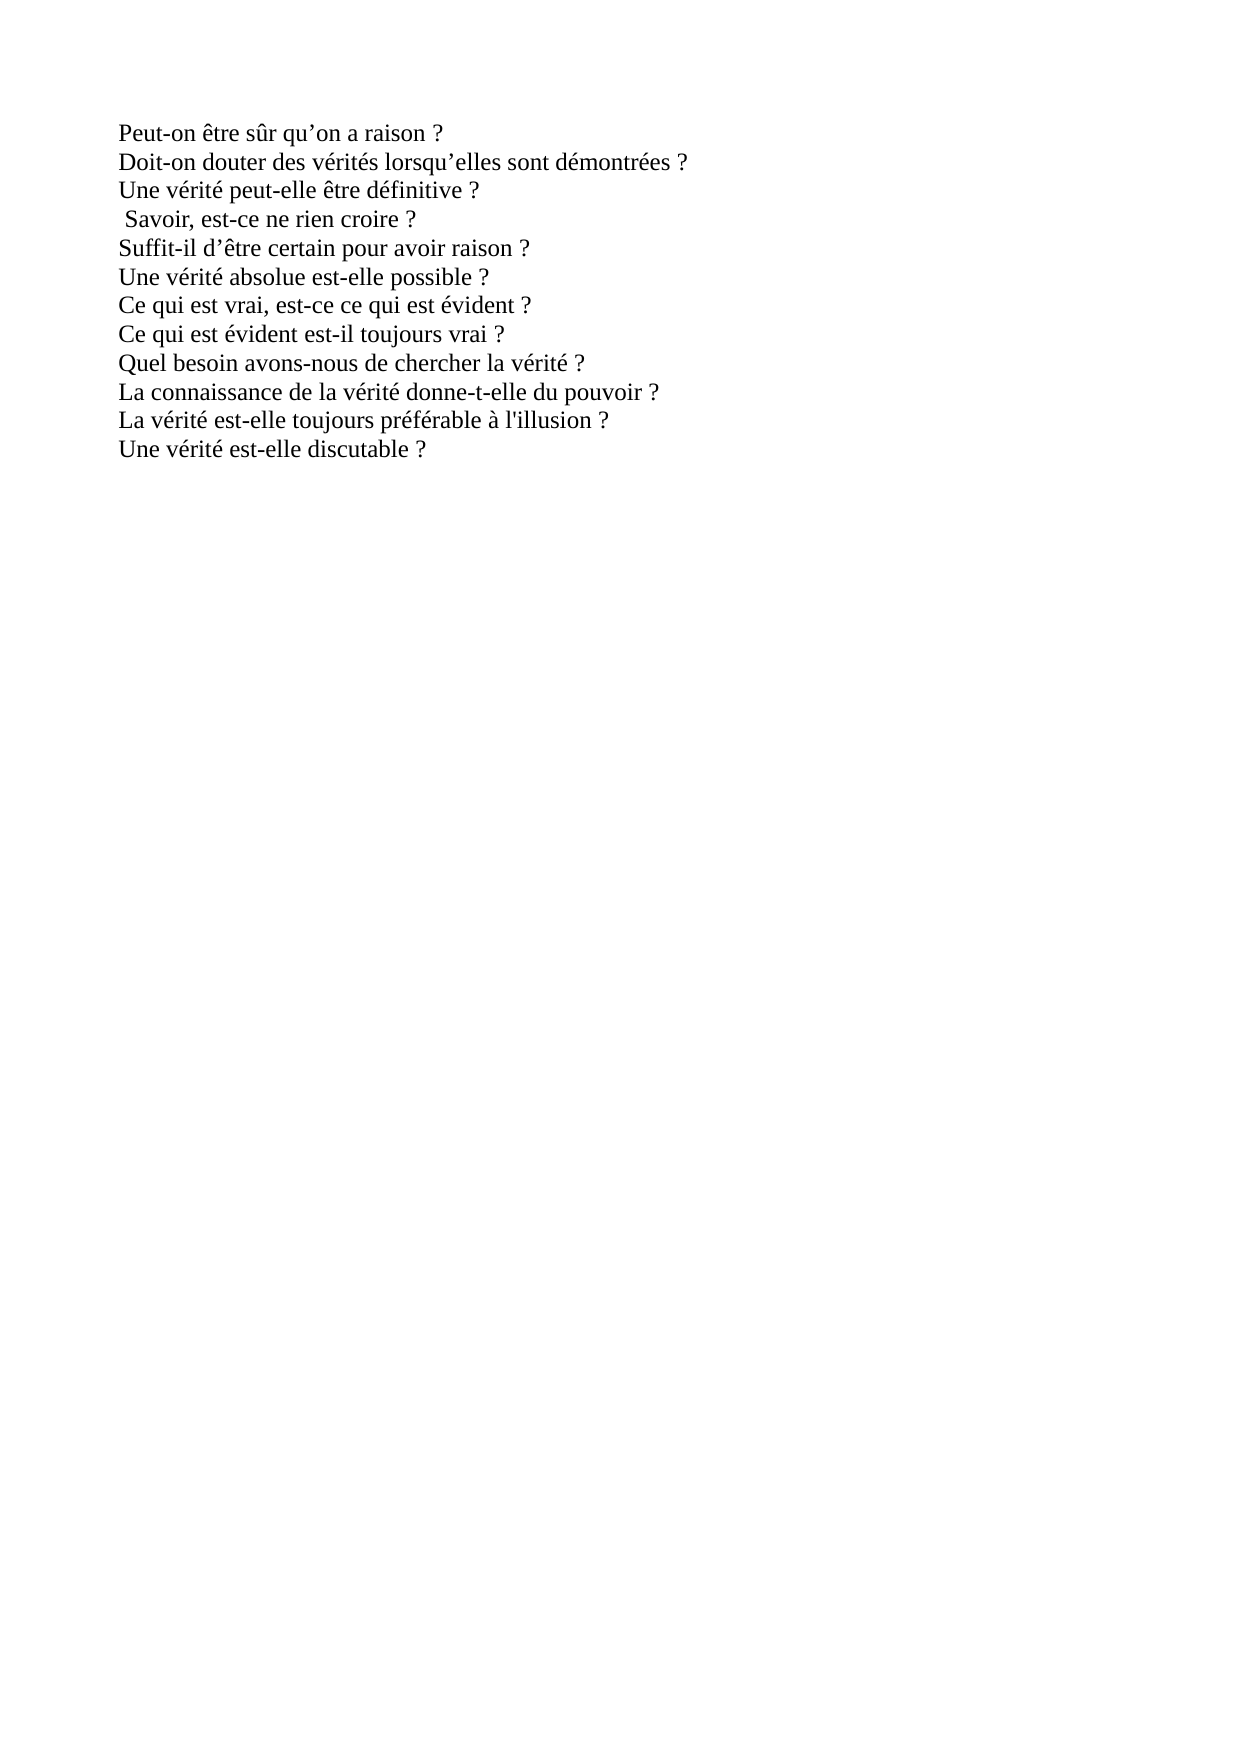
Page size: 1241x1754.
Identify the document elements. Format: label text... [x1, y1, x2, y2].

text Ce qui est évident est-il toujours vrai ? [118, 319, 1122, 348]
text Savoir, est-ce ne rien croire ? [118, 204, 1122, 233]
text Une vérité est-elle discutable ? [118, 434, 1122, 463]
text Doit-on douter des vérités lorsqu’elles sont démontrées ? [118, 147, 1122, 176]
text Une vérité peut-elle être définitive ? [118, 176, 1122, 204]
text La connaissance de la vérité donne-t-elle du pouvoir ? [118, 377, 1122, 406]
text Ce qui est vrai, est-ce ce qui est évident ? [118, 291, 1122, 319]
text La vérité est-elle toujours préférable à l'illusion ? [118, 406, 1122, 434]
text Une vérité absolue est-elle possible ? [118, 262, 1122, 291]
text Quel besoin avons-nous de chercher la vérité ? [118, 348, 1122, 377]
text Peut-on être sûr qu’on a raison ? [118, 118, 1122, 147]
text Suffit-il d’être certain pour avoir raison ? [118, 233, 1122, 262]
